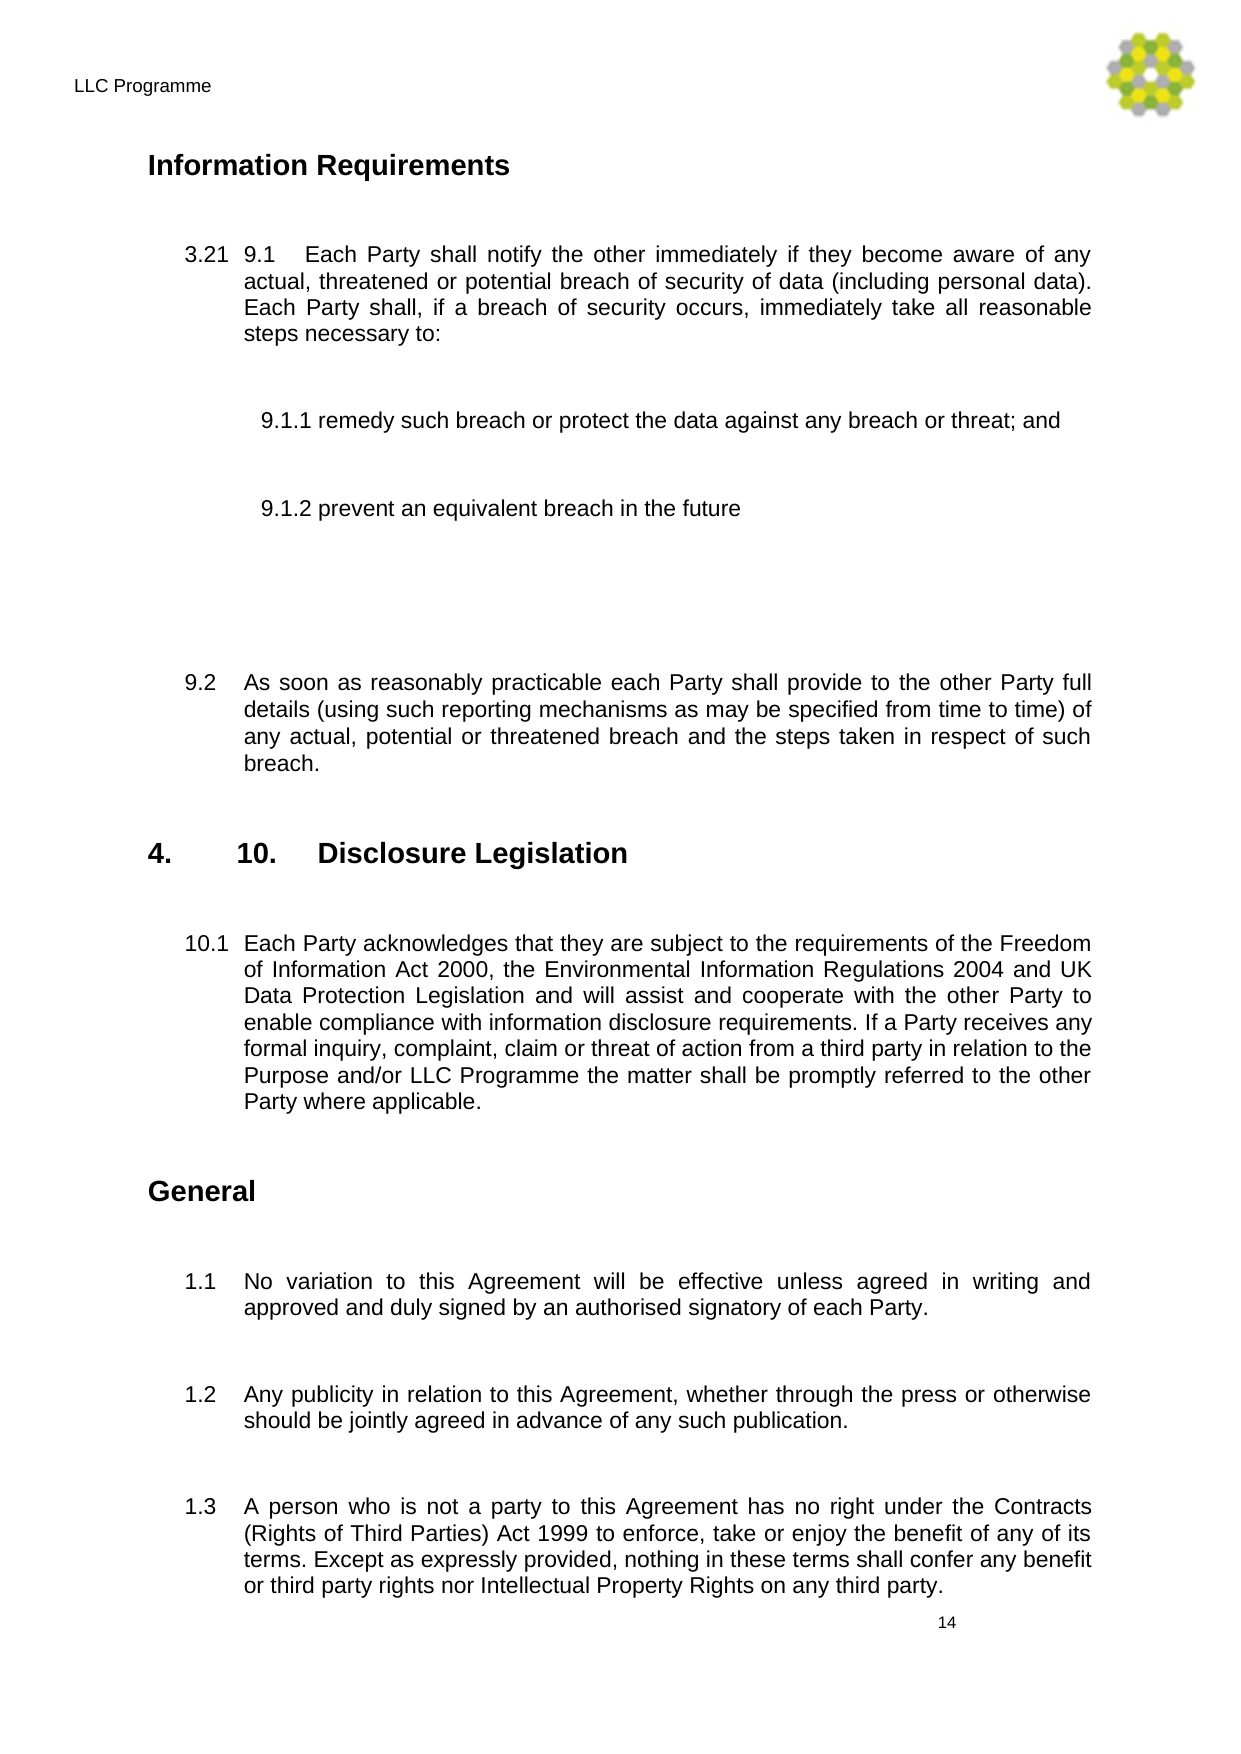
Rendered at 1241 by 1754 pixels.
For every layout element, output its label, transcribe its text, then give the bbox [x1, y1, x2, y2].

text 9.1.2 prevent an equivalent breach in the future [184, 494, 1092, 521]
list A person who is not a party to this Agreement has no right under the Contracts (Rights of Third Parties) Act 1999 to enforce, take or enjoy the benefit of any of its terms. Except as expressly provided, nothing in these terms shall confer any benefit or third party rights nor Intellectual Property Rights on any third party. [184, 1493, 1092, 1599]
subtitle 10. Disclosure Legislation [148, 836, 1092, 870]
text 9.1.1 remedy such breach or protect the data against any breach or threat; and [184, 407, 1092, 434]
text 10.1 Each Party acknowledges that they are subject to the requirements of the Freedom of Information Act 2000, the Environmental Information Regulations 2004 and UK Data Protection Legislation and will assist and cooperate with the other Party to enable compliance with information disclosure requirements. If a Party receives any formal inquiry, complaint, claim or threat of action from a third party in relation to the Purpose and/or LLC Programme the matter shall be promptly referred to the other Party where applicable. [184, 930, 1092, 1114]
subtitle 9.1 Each Party shall notify the other immediately if they become aware of any actual, threatened or potential breach of security of data (including personal data). Each Party shall, if a breach of security occurs, immediately take all reasonable steps necessary to: [184, 241, 1092, 347]
subtitle General [148, 1174, 1092, 1208]
list Any publicity in relation to this Agreement, whether through the press or otherwise should be jointly agreed in advance of any such publication. [184, 1381, 1092, 1433]
list No variation to this Agreement will be effective unless agreed in writing and approved and duly signed by an authorised signatory of each Party. [184, 1268, 1092, 1321]
subtitle Information Requirements [148, 148, 1092, 181]
text 9.2 As soon as reasonably practicable each Party shall provide to the other Party full details (using such reporting mechanisms as may be specified from time to time) of any actual, potential or threatened breach and the steps taken in respect of such breach. [184, 668, 1092, 776]
